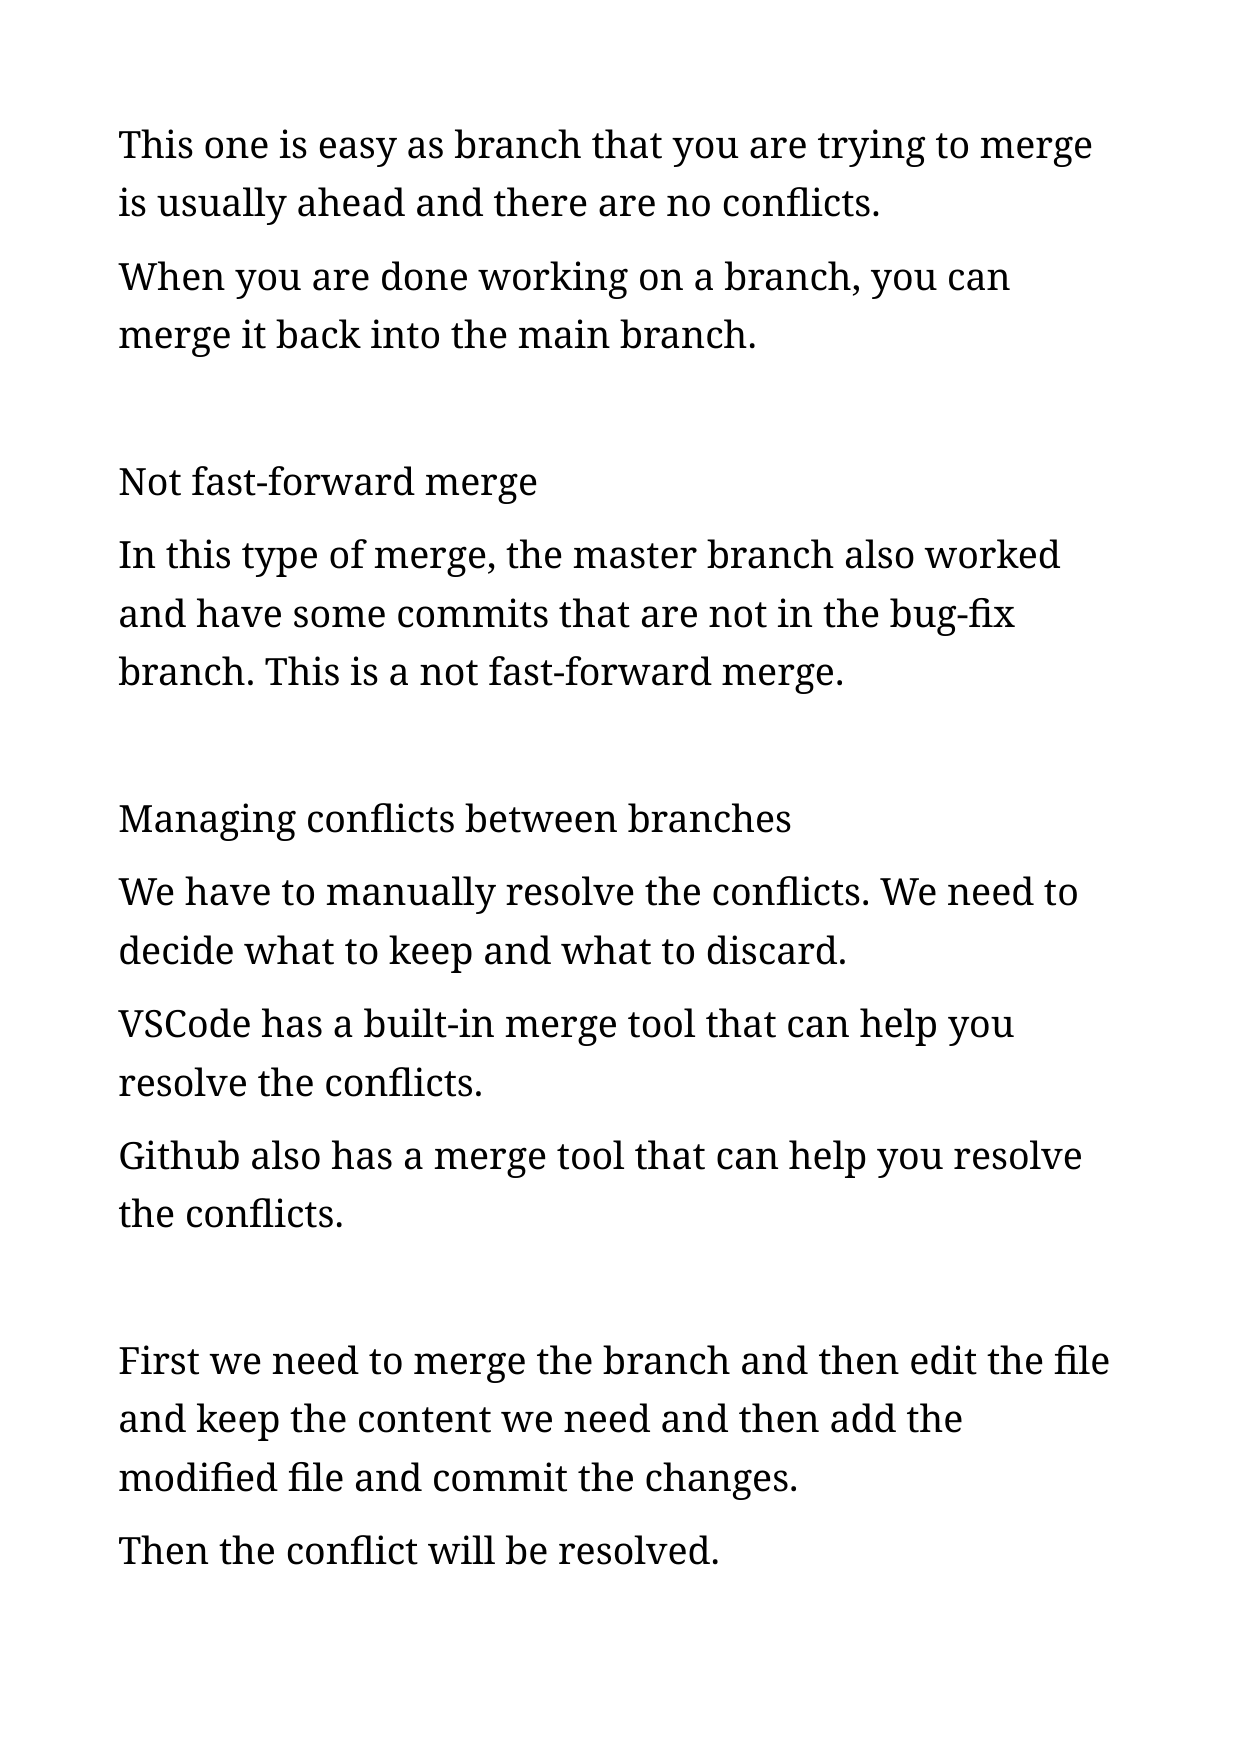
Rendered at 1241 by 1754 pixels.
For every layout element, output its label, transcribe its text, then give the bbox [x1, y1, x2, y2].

text When you are done working on a branch, you can merge it back into the main branch. [118, 250, 1122, 360]
text Github also has a merge tool that can help you resolve the conflicts. [118, 1129, 1122, 1239]
text Not fast-forward merge [118, 455, 1122, 506]
text This one is easy as branch that you are trying to merge is usually ahead and there are no conflicts. [118, 118, 1122, 228]
text We have to manually resolve the conflicts. We need to decide what to keep and what to discard. [118, 865, 1122, 975]
text VSCode has a built-in merge tool that can help you resolve the conflicts. [118, 997, 1122, 1107]
text Then the conflict will be resolved. [118, 1525, 1122, 1576]
text Managing conflicts between branches [118, 792, 1122, 843]
text First we need to merge the branch and then edit the file and keep the content we need and then add the modified file and commit the changes. [118, 1334, 1122, 1502]
text In this type of merge, the master branch also worked and have some commits that are not in the bug-fix branch. This is a not fast-forward merge. [118, 528, 1122, 697]
